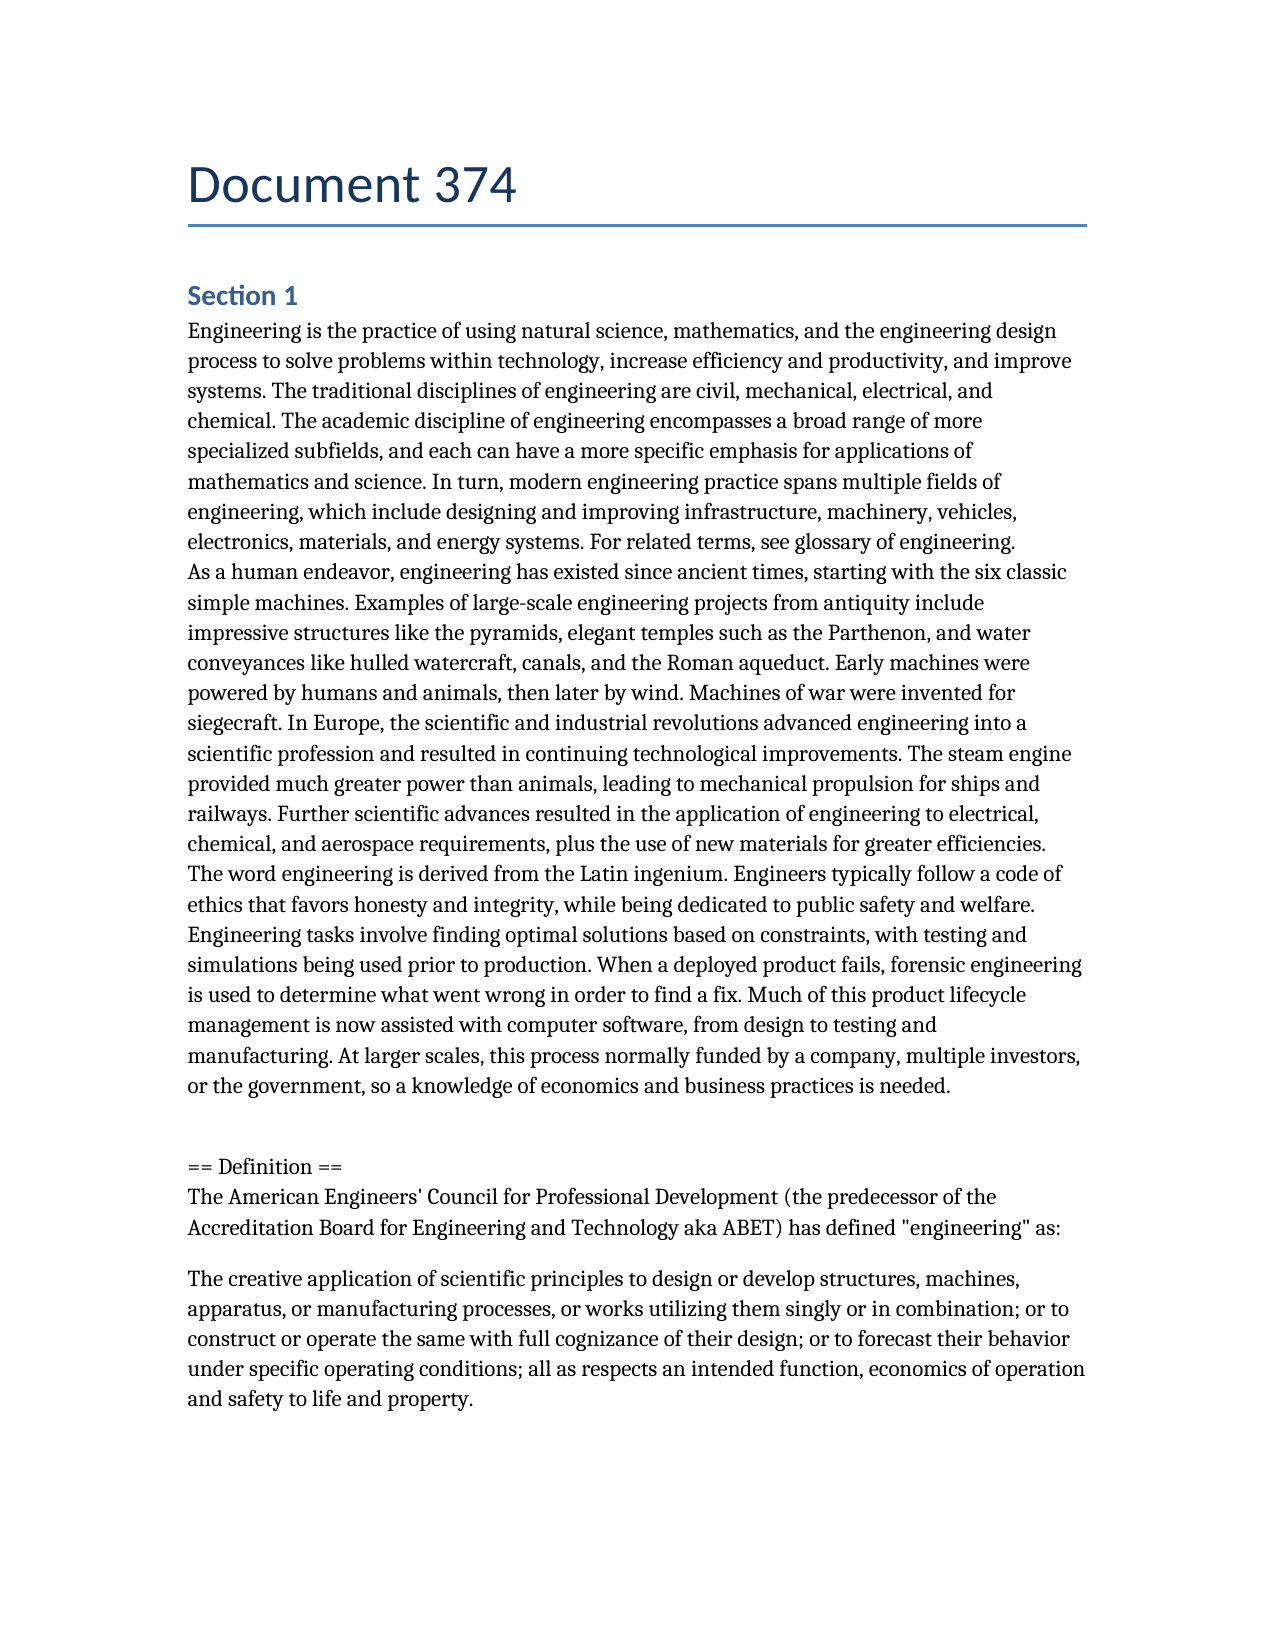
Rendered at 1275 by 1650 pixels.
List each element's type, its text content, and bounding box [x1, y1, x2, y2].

subtitle Section 1 [187, 277, 1087, 312]
text == Definition == The American Engineers' Council for Professional Development (the predecessor of the Accreditation Board for Engineering and Technology aka ABET) has defined "engineering" as: [187, 1124, 1087, 1241]
text Engineering is the practice of using natural science, mathematics, and the engineering design process to solve problems within technology, increase efficiency and productivity, and improve systems. The traditional disciplines of engineering are civil, mechanical, electrical, and chemical. The academic discipline of engineering encompasses a broad range of more specialized subfields, and each can have a more specific emphasis for applications of mathematics and science. In turn, modern engineering practice spans multiple fields of engineering, which include designing and improving infrastructure, machinery, vehicles, electronics, materials, and energy systems. For related terms, see glossary of engineering. As a human endeavor, engineering has existed since ancient times, starting with the six classic simple machines. Examples of large-scale engineering projects from antiquity include impressive structures like the pyramids, elegant temples such as the Parthenon, and water conveyances like hulled watercraft, canals, and the Roman aqueduct. Early machines were powered by humans and animals, then later by wind. Machines of war were invented for siegecraft. In Europe, the scientific and industrial revolutions advanced engineering into a scientific profession and resulted in continuing technological improvements. The steam engine provided much greater power than animals, leading to mechanical propulsion for ships and railways. Further scientific advances resulted in the application of engineering to electrical, chemical, and aerospace requirements, plus the use of new materials for greater efficiencies. The word engineering is derived from the Latin ingenium. Engineers typically follow a code of ethics that favors honesty and integrity, while being dedicated to public safety and welfare. Engineering tasks involve finding optimal solutions based on constraints, with testing and simulations being used prior to production. When a deployed product fails, forensic engineering is used to determine what went wrong in order to find a fix. Much of this product lifecycle management is now assisted with computer software, from design to testing and manufacturing. At larger scales, this process normally funded by a company, multiple investors, or the government, so a knowledge of economics and business practices is needed. [187, 317, 1087, 1099]
title Document 374 [187, 150, 1087, 227]
text The creative application of scientific principles to design or develop structures, machines, apparatus, or manufacturing processes, or works utilizing them singly or in combination; or to construct or operate the same with full cognizance of their design; or to forecast their behavior under specific operating conditions; all as respects an intended function, economics of operation and safety to life and property. [187, 1265, 1087, 1413]
